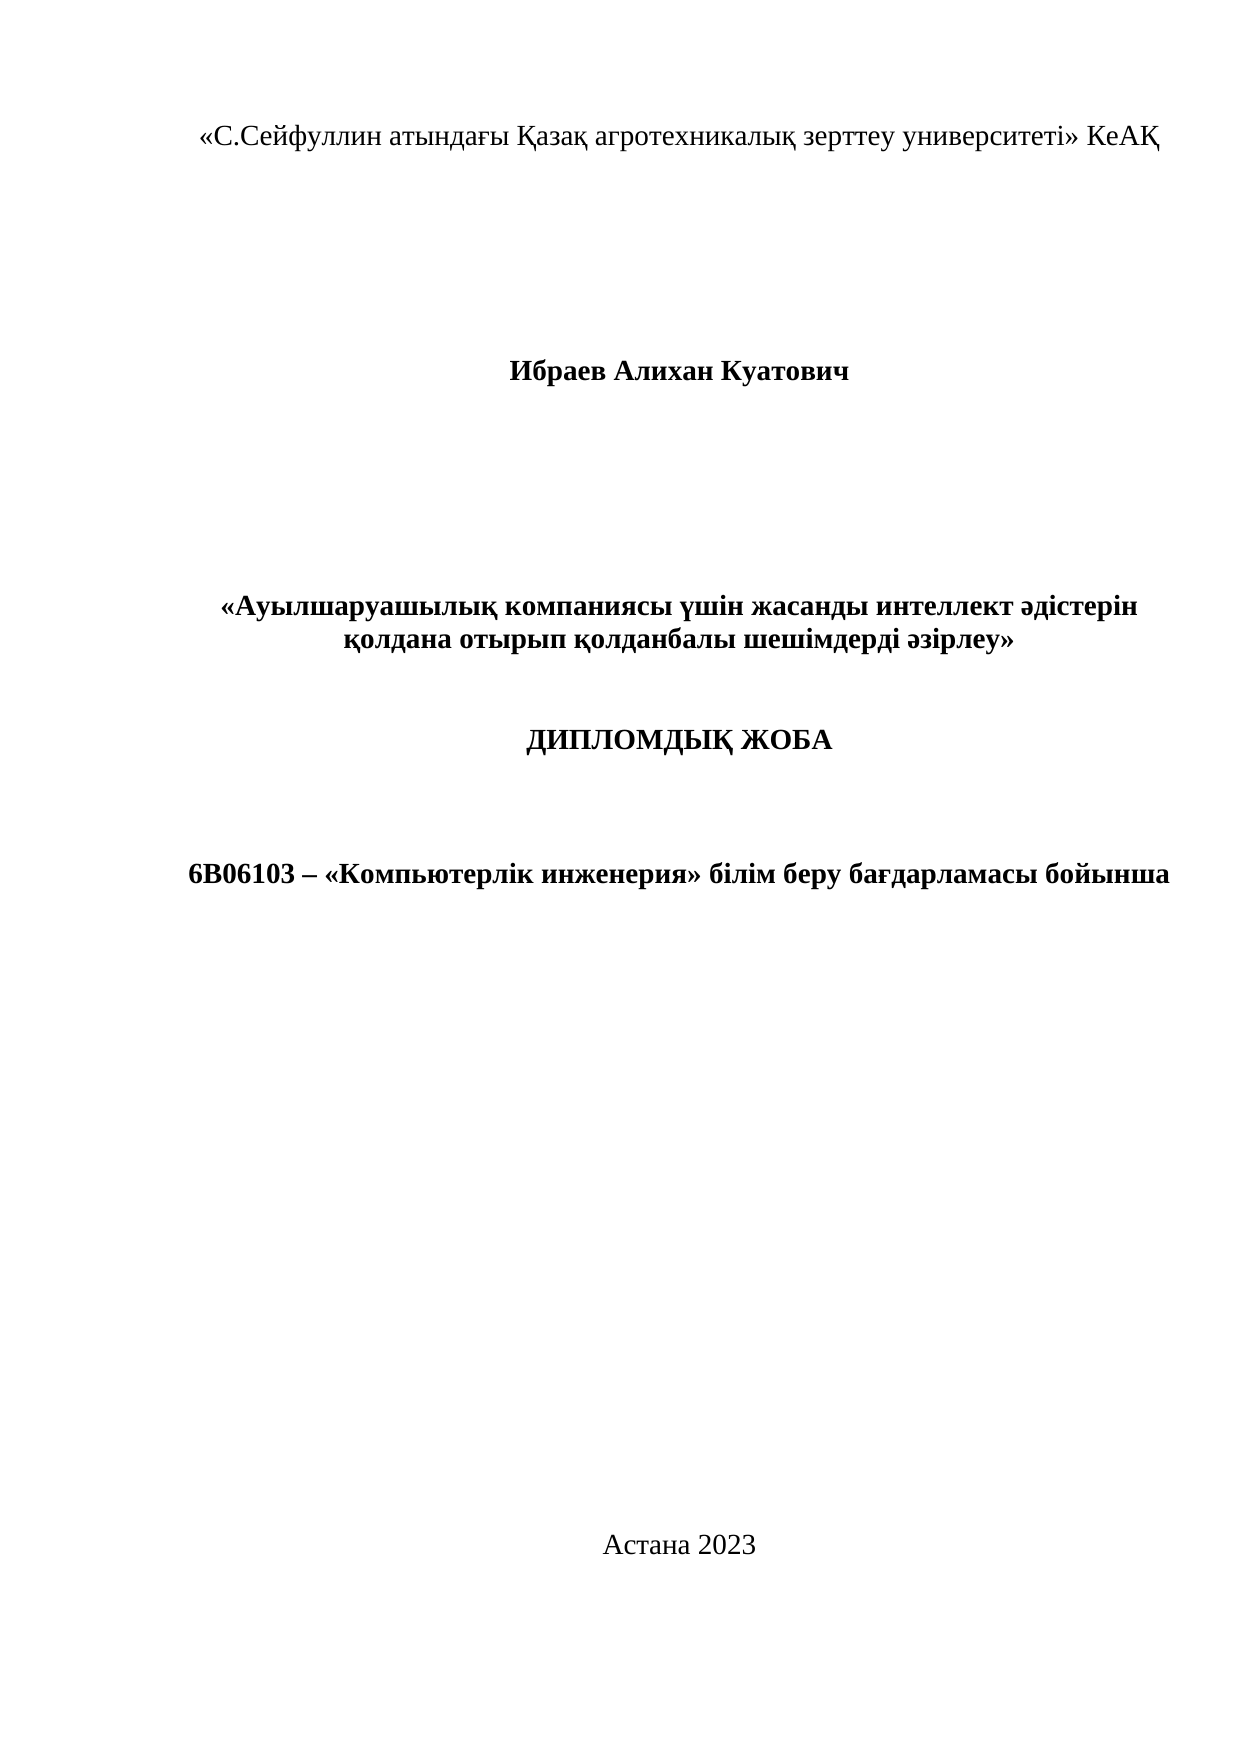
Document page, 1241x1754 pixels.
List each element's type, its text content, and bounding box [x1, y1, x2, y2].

text Ибраев Алихан Куатович [177, 353, 1181, 386]
text «С.Сейфуллин атындағы Қазақ агротехникалық зерттеу университеті» КеАҚ [177, 118, 1181, 152]
text «Ауылшаруашылық компаниясы үшін жасанды интеллект әдістерін қолдана отырып қолданбалы шешімдерді әзірлеу» [177, 588, 1181, 655]
text 6В06103 – «Компьютерлік инженерия» білім беру бағдарламасы бойынша [177, 856, 1181, 889]
text Астана 2023 [177, 1527, 1181, 1560]
text ДИПЛОМДЫҚ ЖОБА [177, 722, 1181, 755]
